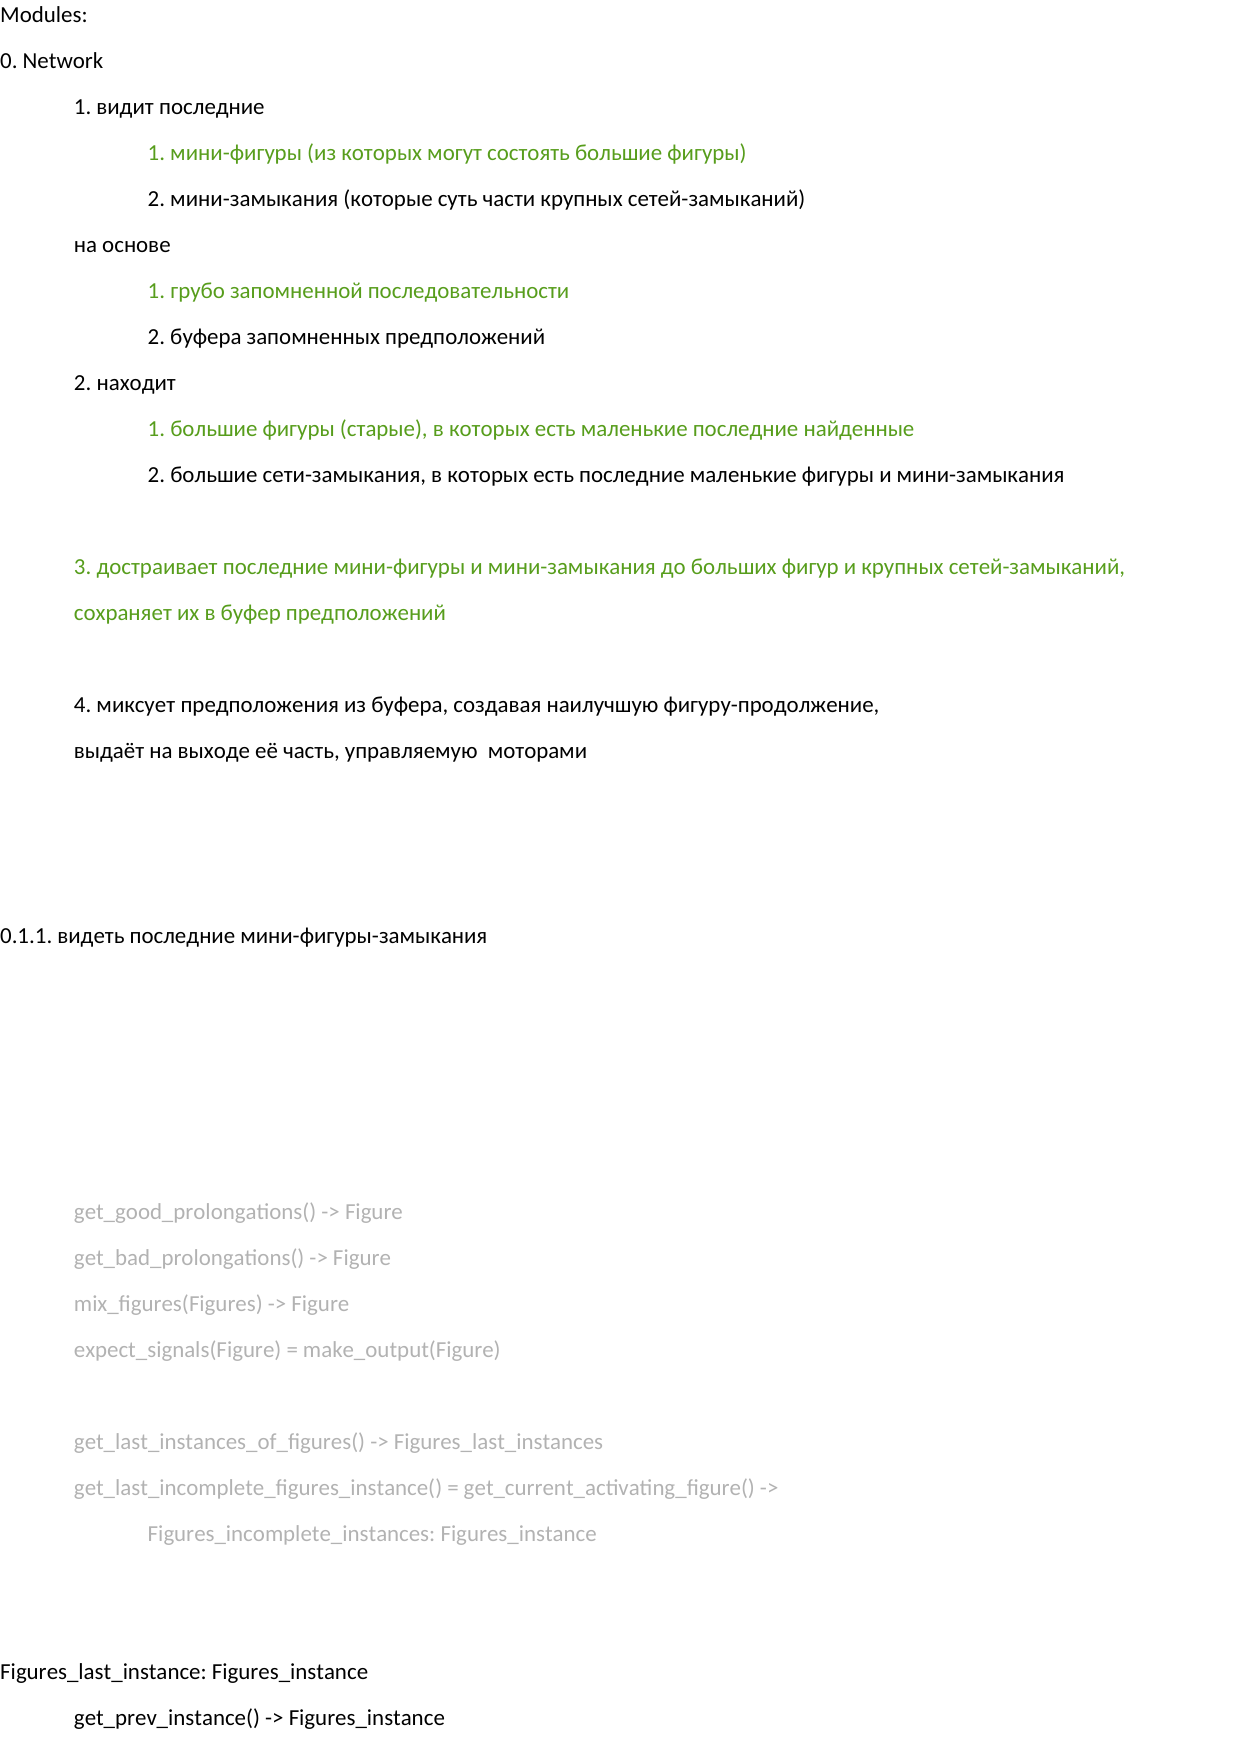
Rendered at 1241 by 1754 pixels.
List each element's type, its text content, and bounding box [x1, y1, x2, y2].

text 3. достраивает последние мини-фигуры и мини-замыкания до больших фигур и крупных сетей-замыканий, [0, 552, 1240, 581]
text Modules: [0, 0, 1240, 28]
text 1. видит последние [0, 92, 1240, 120]
text 0. Network [0, 46, 1240, 74]
text 2. мини-замыкания (которые суть части крупных сетей-замыканий) [0, 184, 1240, 212]
text get_good_prolongations() -> Figure [0, 1197, 1240, 1225]
text get_last_instances_of_figures() -> Figures_last_instances [0, 1427, 1240, 1455]
text 2. буфера запомненных предположений [0, 322, 1240, 350]
text expect_signals(Figure) = make_output(Figure) [0, 1335, 1240, 1363]
text 2. большие сети-замыкания, в которых есть последние маленькие фигуры и мини-замыкания [0, 460, 1240, 488]
text 4. миксует предположения из буфера, создавая наилучшую фигуру-продолжение, [0, 691, 1240, 719]
text mix_figures(Figures) -> Figure [0, 1289, 1240, 1317]
text сохраняет их в буфер предположений [0, 598, 1240, 627]
text get_prev_instance() -> Figures_instance [0, 1703, 1240, 1732]
text 1. мини-фигуры (из которых могут состоять большие фигуры) [0, 138, 1240, 166]
text выдаёт на выходе её часть, управляемую моторами [0, 737, 1240, 765]
text get_bad_prolongations() -> Figure [0, 1243, 1240, 1271]
text 1. большие фигуры (старые), в которых есть маленькие последние найденные [0, 414, 1240, 442]
text 2. находит [0, 368, 1240, 396]
text 1. грубо запомненной последовательности [0, 276, 1240, 304]
text Figures_last_instance: Figures_instance [0, 1657, 1240, 1686]
text 0.1.1. видеть последние мини-фигуры-замыкания [0, 921, 1240, 949]
text на основе [0, 230, 1240, 258]
text Figures_incomplete_instances: Figures_instance [0, 1519, 1240, 1547]
text get_last_incomplete_figures_instance() = get_current_activating_figure() -> [0, 1473, 1240, 1501]
